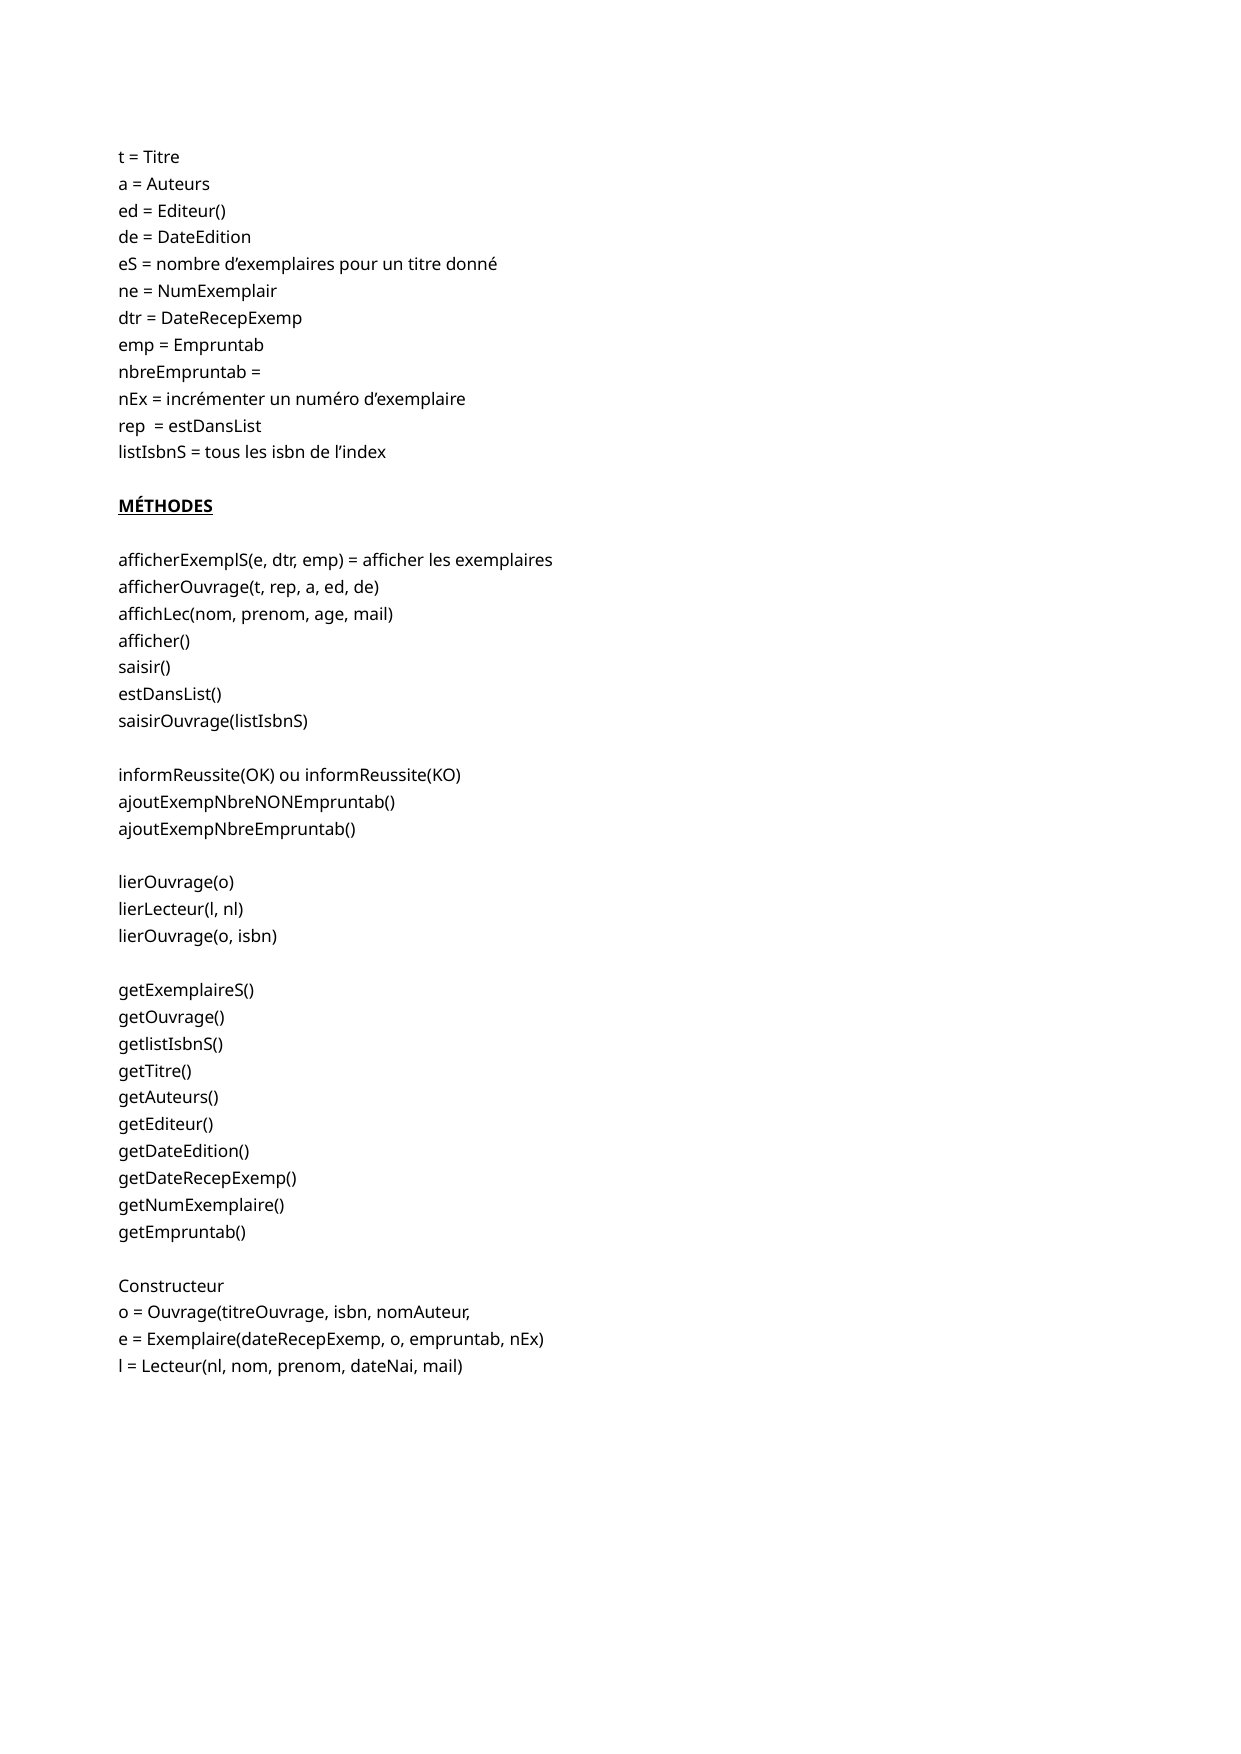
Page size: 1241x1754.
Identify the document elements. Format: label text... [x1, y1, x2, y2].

text e = Exemplaire(dateRecepExemp, o, empruntab, nEx) [118, 1327, 1122, 1351]
text afficher() [118, 629, 1122, 652]
text estDansList() [118, 682, 1122, 706]
text de = DateEdition [118, 226, 1122, 249]
text lierOuvrage(o) [118, 871, 1122, 894]
text afficherOuvrage(t, rep, a, ed, de) [118, 575, 1122, 598]
text getDateEdition() [118, 1139, 1122, 1163]
text saisirOuvrage(listIsbnS) [118, 709, 1122, 733]
text ajoutExempNbreEmpruntab() [118, 817, 1122, 840]
text t = Titre [118, 145, 1122, 168]
text ed = Editeur() [118, 199, 1122, 222]
text getNumExemplaire() [118, 1193, 1122, 1217]
text Constructeur [118, 1274, 1122, 1297]
text MÉTHODES [118, 494, 1122, 518]
text lierLecteur(l, nl) [118, 897, 1122, 921]
text getEditeur() [118, 1112, 1122, 1136]
text listIsbnS = tous les isbn de l’index [118, 441, 1122, 464]
text l = Lecteur(nl, nom, prenom, dateNai, mail) [118, 1354, 1122, 1378]
text getAuteurs() [118, 1086, 1122, 1109]
text getDateRecepExemp() [118, 1166, 1122, 1190]
text getOuvrage() [118, 1005, 1122, 1028]
text ajoutExempNbreNONEmpruntab() [118, 790, 1122, 813]
text getEmpruntab() [118, 1220, 1122, 1243]
text a = Auteurs [118, 172, 1122, 195]
text nbreEmpruntab = [118, 360, 1122, 383]
text getExemplaireS() [118, 978, 1122, 1002]
text saisir() [118, 656, 1122, 679]
text affichLec(nom, prenom, age, mail) [118, 602, 1122, 625]
text getTitre() [118, 1059, 1122, 1082]
text informReussite(OK) ou informReussite(KO) [118, 763, 1122, 787]
text getlistIsbnS() [118, 1032, 1122, 1055]
text rep = estDansList [118, 414, 1122, 437]
text dtr = DateRecepExemp [118, 306, 1122, 330]
text afficherExemplS(e, dtr, emp) = afficher les exemplaires [118, 548, 1122, 572]
text o = Ouvrage(titreOuvrage, isbn, nomAuteur, [118, 1301, 1122, 1324]
text nEx = incrémenter un numéro d’exemplaire [118, 387, 1122, 410]
text lierOuvrage(o, isbn) [118, 924, 1122, 948]
text emp = Empruntab [118, 333, 1122, 357]
text ne = NumExemplair [118, 279, 1122, 303]
text eS = nombre d’exemplaires pour un titre donné [118, 252, 1122, 276]
